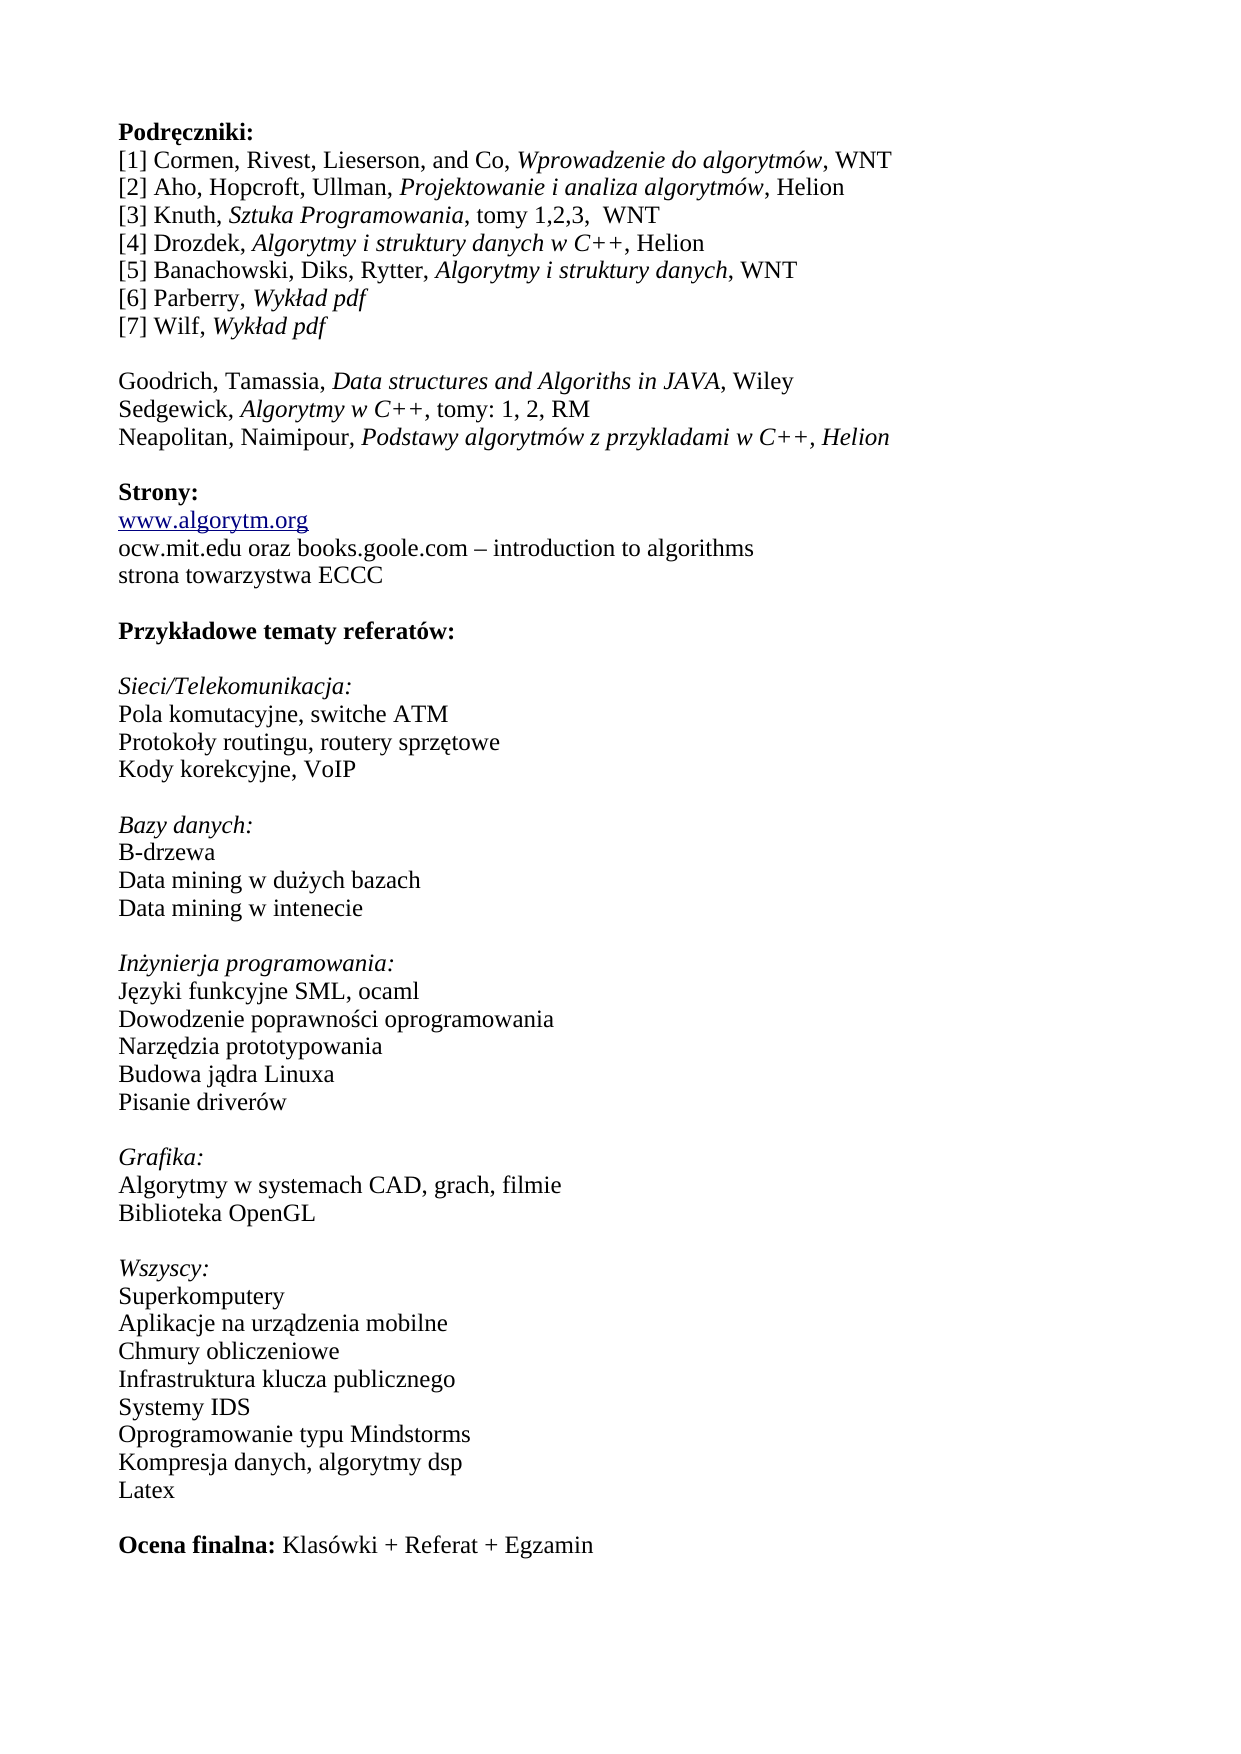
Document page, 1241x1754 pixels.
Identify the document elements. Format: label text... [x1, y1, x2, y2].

text Pola komutacyjne, switche ATM [118, 700, 1122, 728]
text www.algorytm.org [118, 506, 1122, 534]
text Sedgewick, Algorytmy w C++, tomy: 1, 2, RM [118, 395, 1122, 423]
text [6] Parberry, Wykład pdf [118, 284, 1122, 312]
text B-drzewa [118, 838, 1122, 866]
text Wszyscy: [118, 1254, 1122, 1282]
text Kompresja danych, algorytmy dsp [118, 1448, 1122, 1476]
text Bazy danych: [118, 811, 1122, 838]
text [5] Banachowski, Diks, Rytter, Algorytmy i struktury danych, WNT [118, 257, 1122, 284]
text Ocena finalna: Klasówki + Referat + Egzamin [118, 1531, 1122, 1559]
text Data mining w intenecie [118, 894, 1122, 922]
text Algorytmy w systemach CAD, grach, filmie [118, 1171, 1122, 1199]
text Superkomputery [118, 1282, 1122, 1309]
text Systemy IDS [118, 1393, 1122, 1420]
text Języki funkcyjne SML, ocaml [118, 977, 1122, 1005]
text Inżynierja programowania: [118, 949, 1122, 977]
text Chmury obliczeniowe [118, 1337, 1122, 1365]
text Infrastruktura klucza publicznego [118, 1365, 1122, 1393]
text [1] Cormen, Rivest, Lieserson, and Co, Wprowadzenie do algorytmów, WNT [118, 146, 1122, 173]
text [4] Drozdek, Algorytmy i struktury danych w C++, Helion [118, 229, 1122, 257]
text Biblioteka OpenGL [118, 1199, 1122, 1226]
text Sieci/Telekomunikacja: [118, 672, 1122, 700]
text Dowodzenie poprawności oprogramowania [118, 1005, 1122, 1032]
text [3] Knuth, Sztuka Programowania, tomy 1,2,3, WNT [118, 201, 1122, 229]
text ocw.mit.edu oraz books.goole.com – introduction to algorithms [118, 534, 1122, 561]
text Grafika: [118, 1143, 1122, 1171]
text Protokoły routingu, routery sprzętowe [118, 728, 1122, 755]
text Narzędzia prototypowania [118, 1032, 1122, 1060]
text strona towarzystwa ECCC [118, 561, 1122, 589]
text Goodrich, Tamassia, Data structures and Algoriths in JAVA, Wiley [118, 367, 1122, 395]
text Budowa jądra Linuxa [118, 1060, 1122, 1088]
text [7] Wilf, Wykład pdf [118, 312, 1122, 340]
text Kody korekcyjne, VoIP [118, 755, 1122, 783]
text Pisanie driverów [118, 1088, 1122, 1116]
text Neapolitan, Naimipour, Podstawy algorytmów z przykladami w C++, Helion [118, 423, 1122, 451]
text Oprogramowanie typu Mindstorms [118, 1420, 1122, 1448]
text Latex [118, 1476, 1122, 1503]
text Strony: [118, 478, 1122, 506]
text Przykładowe tematy referatów: [118, 617, 1122, 644]
text Data mining w dużych bazach [118, 866, 1122, 894]
text Podręczniki: [118, 118, 1122, 146]
text Aplikacje na urządzenia mobilne [118, 1309, 1122, 1337]
text [2] Aho, Hopcroft, Ullman, Projektowanie i analiza algorytmów, Helion [118, 173, 1122, 201]
